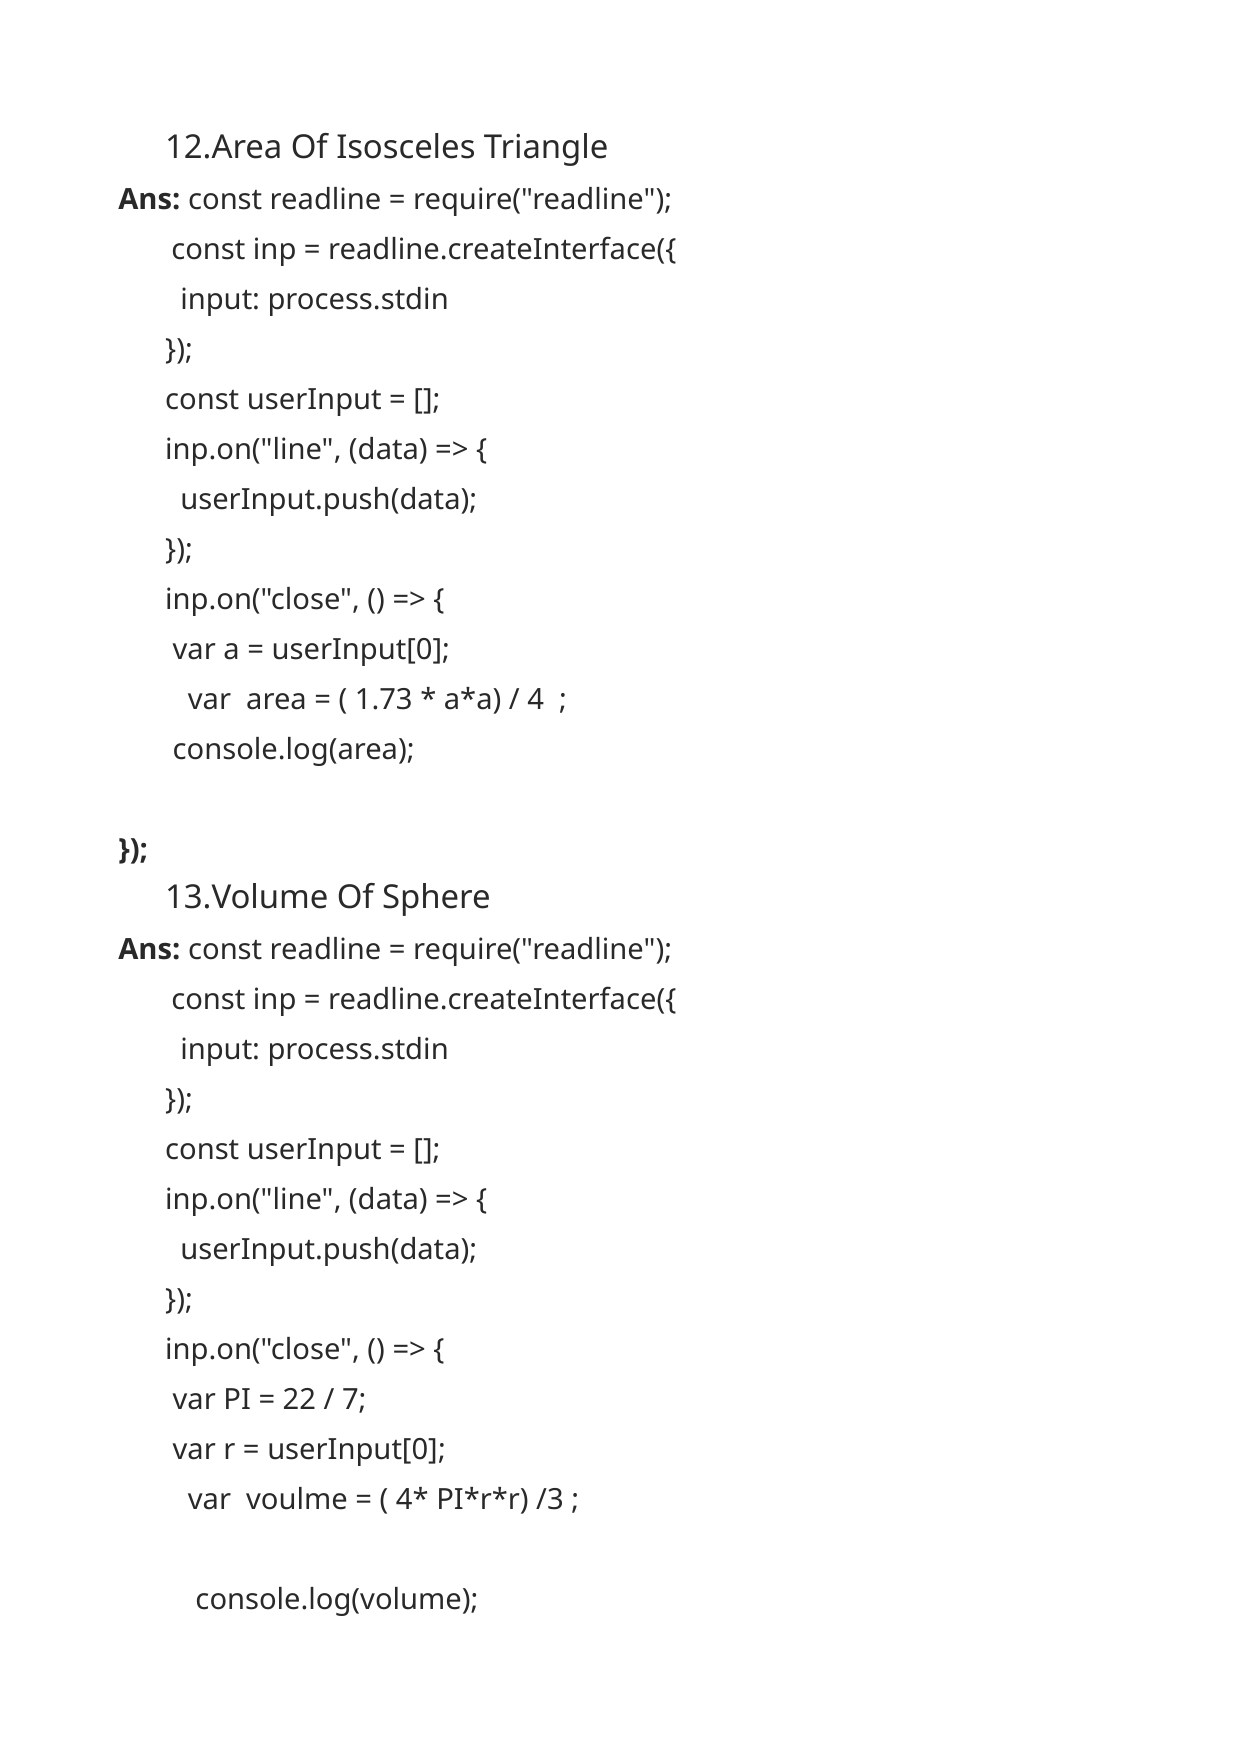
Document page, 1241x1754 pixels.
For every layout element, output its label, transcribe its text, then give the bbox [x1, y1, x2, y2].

text var area = ( 1.73 * a*a) / 4 ; [165, 668, 1122, 718]
text inp.on("line", (data) => { [165, 418, 1122, 468]
text inp.on("close", () => { [165, 568, 1122, 618]
list Area Of Isosceles Triangle [165, 118, 1122, 168]
text const inp = readline.createInterface({ [118, 968, 1122, 1018]
text const userInput = []; [165, 368, 1122, 418]
text input: process.stdin [165, 268, 1122, 318]
text }); [165, 518, 1122, 568]
text userInput.push(data); [165, 1218, 1122, 1268]
text userInput.push(data); [165, 468, 1122, 518]
text }); [165, 1068, 1122, 1118]
text Ans: const readline = require("readline"); [118, 918, 1122, 968]
text inp.on("close", () => { [165, 1318, 1122, 1368]
text const userInput = []; [165, 1118, 1122, 1168]
list Volume Of Sphere [165, 868, 1122, 918]
text var a = userInput[0]; [165, 618, 1122, 668]
text var r = userInput[0]; [165, 1418, 1122, 1468]
text input: process.stdin [165, 1018, 1122, 1068]
text console.log(area); [165, 718, 1122, 768]
text const inp = readline.createInterface({ [118, 218, 1122, 268]
text Ans: const readline = require("readline"); [118, 168, 1122, 218]
text }); [118, 818, 1122, 868]
text var voulme = ( 4* PI*r*r) /3 ; [165, 1468, 1122, 1518]
text var PI = 22 / 7; [165, 1368, 1122, 1418]
text inp.on("line", (data) => { [165, 1168, 1122, 1218]
text }); [165, 318, 1122, 368]
text }); [165, 1268, 1122, 1318]
text console.log(volume); [165, 1568, 1122, 1618]
